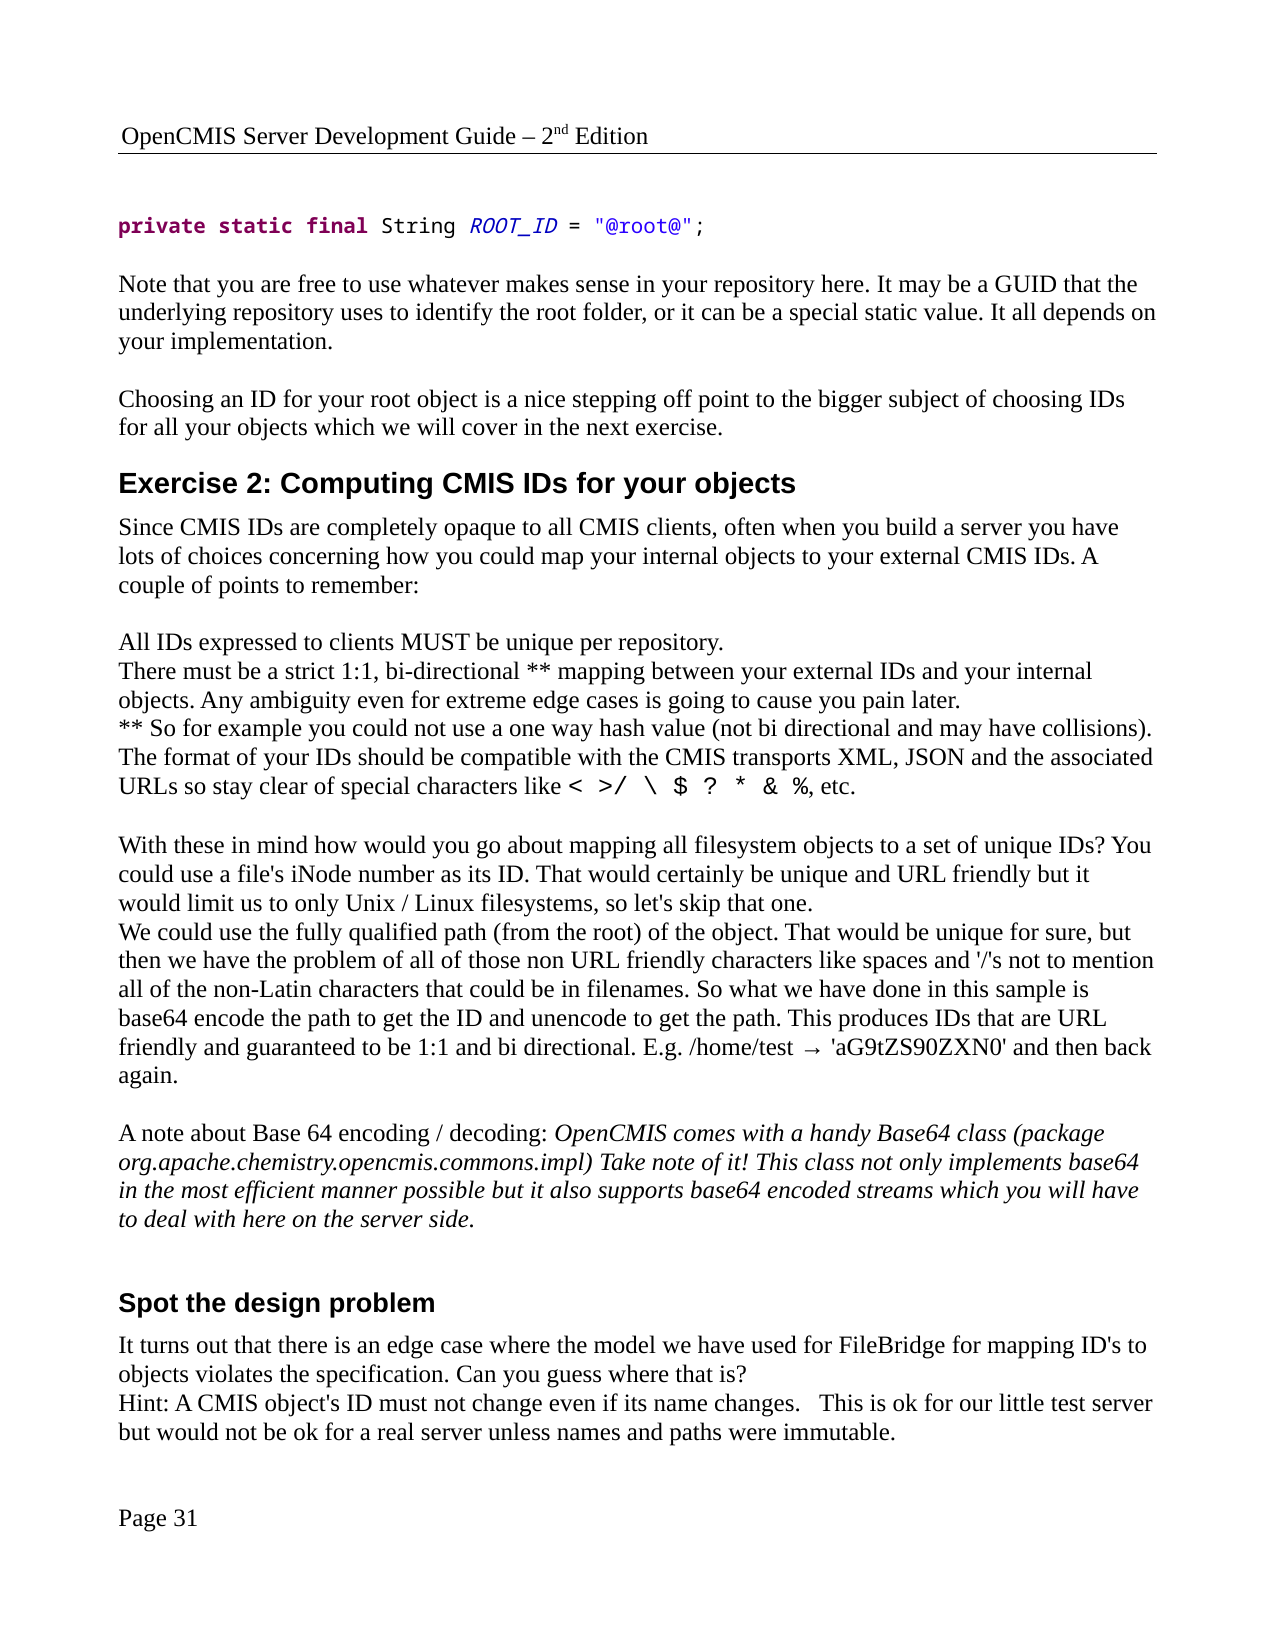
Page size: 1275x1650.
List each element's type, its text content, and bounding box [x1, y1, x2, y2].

list It turns out that there is an edge case where the model we have used for FileBridge for mapping ID's to objects violates the specification. Can you guess where that is? [118, 1331, 1157, 1388]
list There must be a strict 1:1, bi-directional ** mapping between your external IDs and your internal objects. Any ambiguity even for extreme edge cases is going to cause you pain later. [118, 656, 1157, 713]
list We could use the fully qualified path (from the root) of the object. That would be unique for sure, but then we have the problem of all of those non URL friendly characters like spaces and '/'s not to mention all of the non-Latin characters that could be in filenames. So what we have done in this sample is base64 encode the path to get the ID and unencode to get the path. This produces IDs that are URL friendly and guaranteed to be 1:1 and bi directional. E.g. /home/test → 'aG9tZS90ZXN0' and then back again. [118, 917, 1157, 1089]
list Note that you are free to use whatever makes sense in your repository here. It may be a GUID that the underlying repository uses to identify the root folder, or it can be a special static value. It all depends on your implementation. [118, 269, 1157, 355]
list private static final String ROOT_ID = "@root@"; [118, 211, 1157, 240]
list Choosing an ID for your root object is a nice stepping off point to the bigger subject of choosing IDs for all your objects which we will cover in the next exercise. [118, 384, 1157, 441]
list Hint: A CMIS object's ID must not change even if its name changes. This is ok for our little test server but would not be ok for a real server unless names and paths were immutable. [118, 1388, 1157, 1446]
list With these in mind how would you go about mapping all filesystem objects to a set of unique IDs? You could use a file's iNode number as its ID. That would certainly be unique and URL friendly but it would limit us to only Unix / Linux filesystems, so let's skip that one. [118, 831, 1157, 917]
list A note about Base 64 encoding / decoding: OpenCMIS comes with a handy Base64 class (package org.apache.chemistry.opencmis.commons.impl) Take note of it! This class not only implements base64 in the most efficient manner possible but it also supports base64 encoded streams which you will have to deal with here on the server side. [118, 1118, 1157, 1233]
list The format of your IDs should be compatible with the CMIS transports XML, JSON and the associated URLs so stay clear of special characters like < >/ \ $ ? * & %, etc. [118, 742, 1157, 802]
list All IDs expressed to clients MUST be unique per repository. [118, 627, 1157, 656]
list Since CMIS IDs are completely opaque to all CMIS clients, often when you build a server you have lots of choices concerning how you could map your internal objects to your external CMIS IDs. A couple of points to remember: [118, 512, 1157, 598]
subtitle Exercise 2: Computing CMIS IDs for your objects [118, 466, 1157, 500]
subtitle Spot the design problem [118, 1287, 1157, 1318]
list ** So for example you could not use a one way hash value (not bi directional and may have collisions). [118, 713, 1157, 742]
